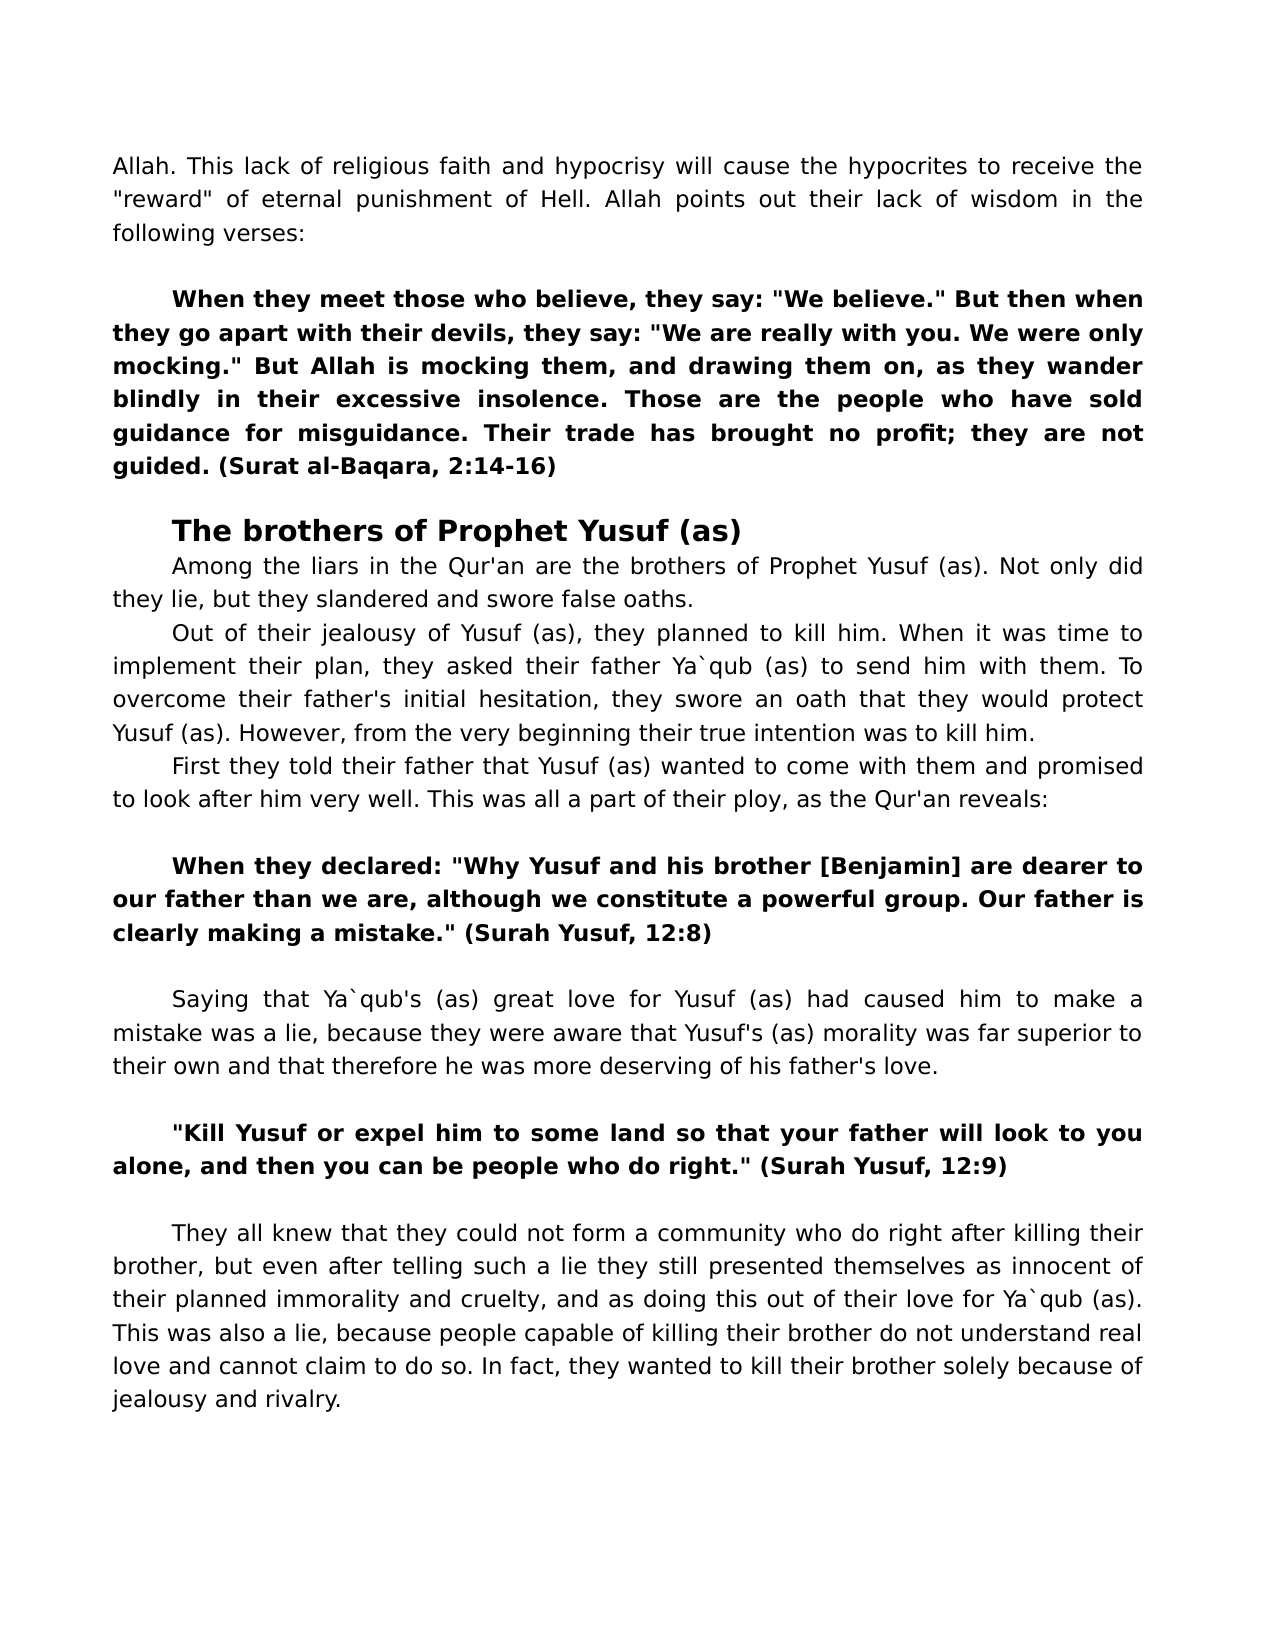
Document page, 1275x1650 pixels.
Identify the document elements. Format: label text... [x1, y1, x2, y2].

text First they told their father that Yusuf (as) wanted to come with them and promised to look after him very well. This was all a part of their ploy, as the Qur'an reveals: [112, 748, 1145, 814]
text Among the liars in the Qur'an are the brothers of Prophet Yusuf (as). Not only did they lie, but they slandered and swore false oaths. [112, 548, 1145, 614]
text When they declared: "Why Yusuf and his brother [Benjamin] are dearer to our father than we are, although we constitute a powerful group. Our father is clearly making a mistake." (Surah Yusuf, 12:8) [112, 848, 1145, 948]
text Out of their jealousy of Yusuf (as), they planned to kill him. When it was time to implement their plan, they asked their father Ya`qub (as) to send him with them. To overcome their father's initial hesitation, they swore an oath that they would protect Yusuf (as). However, from the very beginning their true intention was to kill him. [112, 614, 1145, 748]
text They all knew that they could not form a community who do right after killing their brother, but even after telling such a lie they still presented themselves as innocent of their planned immorality and cruelty, and as doing this out of their love for Ya`qub (as). This was also a lie, because people capable of killing their brother do not understand real love and cannot claim to do so. In fact, they wanted to kill their brother solely because of jealousy and rivalry. [112, 1214, 1145, 1414]
text When they meet those who believe, they say: "We believe." But then when they go apart with their devils, they say: "We are really with you. We were only mocking." But Allah is mocking them, and drawing them on, as they wander blindly in their excessive insolence. Those are the people who have sold guidance for misguidance. Their trade has brought no profit; they are not guided. (Surat al-Baqara, 2:14-16) [112, 281, 1145, 481]
text "Kill Yusuf or expel him to some land so that your father will look to you alone, and then you can be people who do right." (Surah Yusuf, 12:9) [112, 1114, 1145, 1181]
text Allah. This lack of religious faith and hypocrisy will cause the hypocrites to receive the "reward" of eternal punishment of Hell. Allah points out their lack of wisdom in the following verses: [112, 148, 1145, 248]
text Saying that Ya`qub's (as) great love for Yusuf (as) had caused him to make a mistake was a lie, because they were aware that Yusuf's (as) morality was far superior to their own and that therefore he was more deserving of his father's love. [112, 981, 1145, 1081]
text The brothers of Prophet Yusuf (as) [112, 514, 1145, 548]
